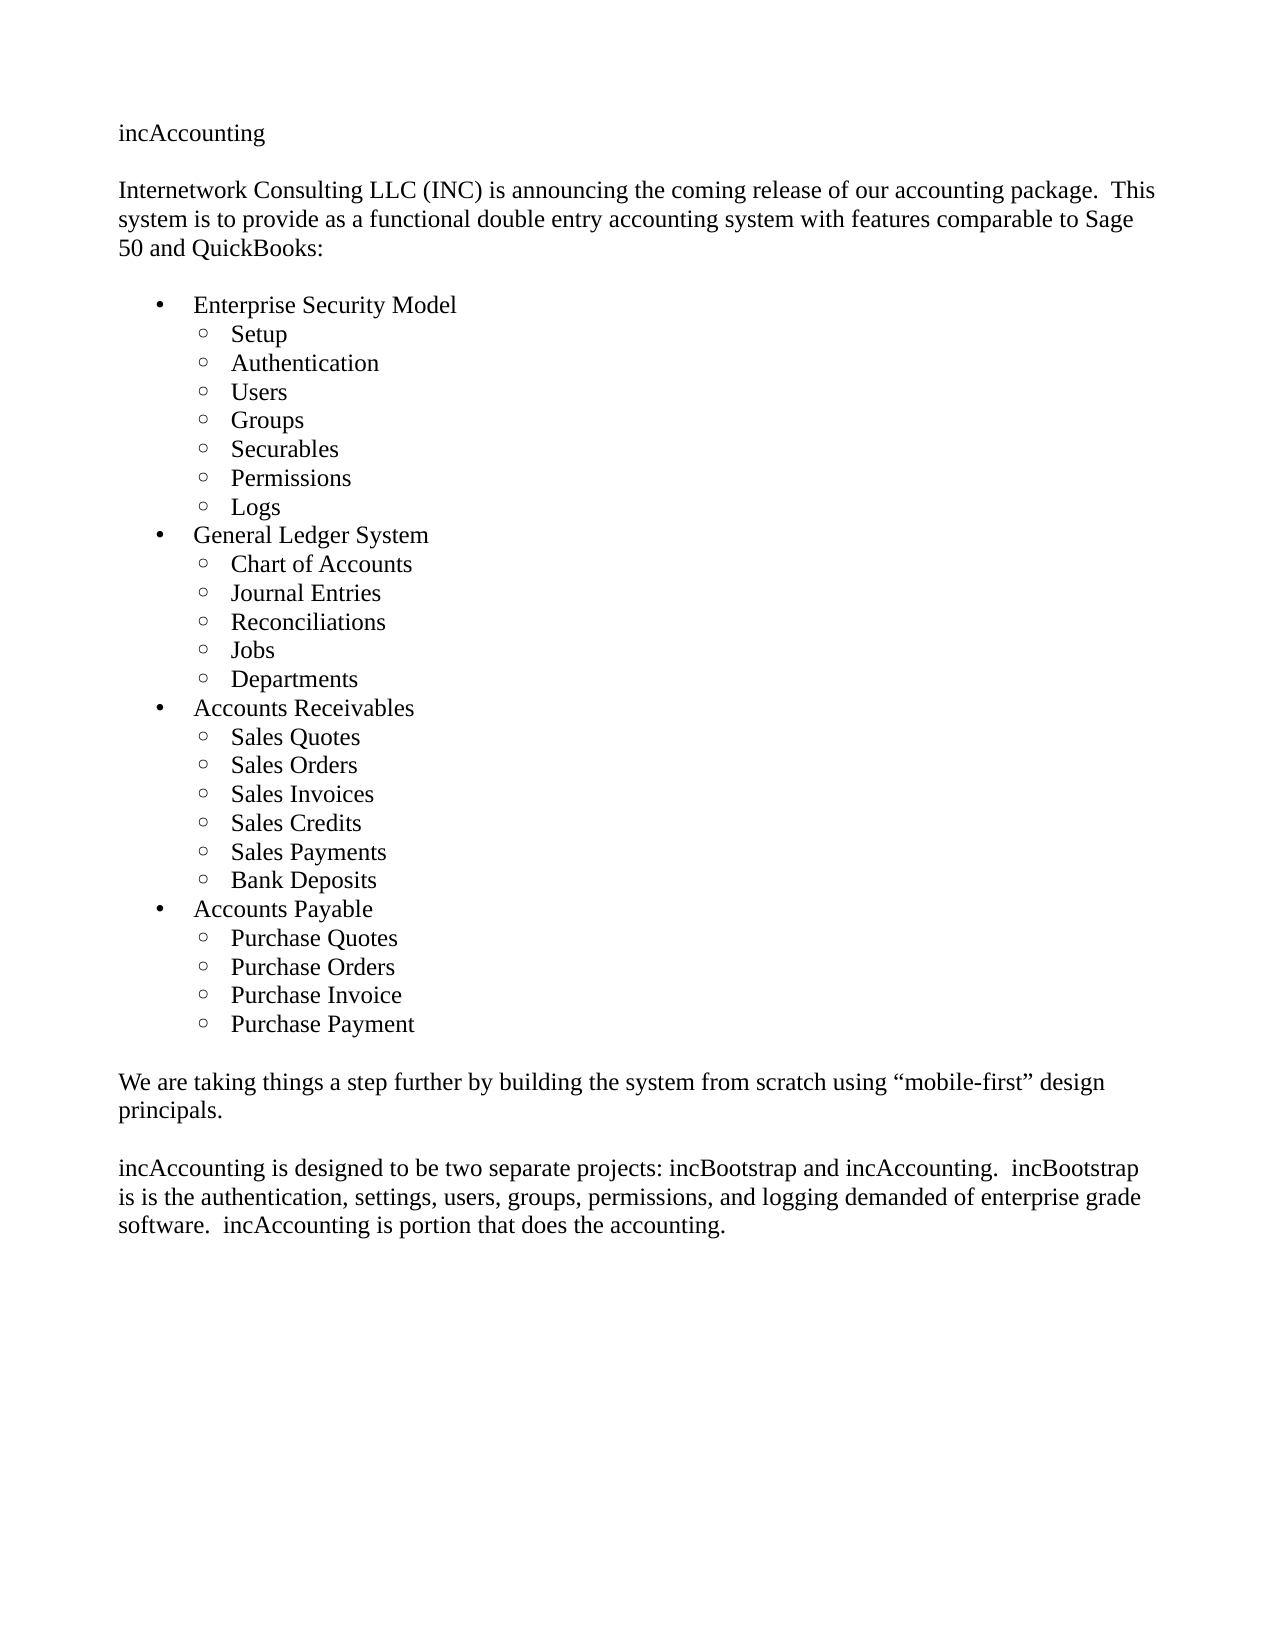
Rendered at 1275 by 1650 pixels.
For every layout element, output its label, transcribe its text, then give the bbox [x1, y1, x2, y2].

text incAccounting is designed to be two separate projects: incBootstrap and incAccounting. incBootstrap is is the authentication, settings, users, groups, permissions, and logging demanded of enterprise grade software. incAccounting is portion that does the accounting. [118, 1153, 1157, 1239]
list Accounts Receivables [156, 693, 1157, 722]
list Enterprise Security Model [156, 291, 1157, 319]
list Sales Credits [193, 808, 1157, 837]
list Purchase Orders [193, 952, 1157, 981]
list Bank Deposits [193, 866, 1157, 894]
list Permissions [193, 463, 1157, 492]
text incAccounting [118, 118, 1157, 147]
list Sales Orders [193, 751, 1157, 779]
list Sales Invoices [193, 779, 1157, 808]
list Purchase Invoice [193, 981, 1157, 1009]
list Jobs [193, 636, 1157, 664]
list General Ledger System [156, 521, 1157, 549]
list Securables [193, 434, 1157, 463]
list Users [193, 377, 1157, 406]
list Purchase Quotes [193, 923, 1157, 952]
list Chart of Accounts [193, 549, 1157, 578]
list Groups [193, 406, 1157, 434]
list Logs [193, 492, 1157, 521]
list Sales Payments [193, 837, 1157, 866]
list Purchase Payment [193, 1009, 1157, 1038]
list Reconciliations [193, 607, 1157, 636]
list Sales Quotes [193, 722, 1157, 751]
list Accounts Payable [156, 894, 1157, 923]
text Internetwork Consulting LLC (INC) is announcing the coming release of our accounting package. This system is to provide as a functional double entry accounting system with features comparable to Sage 50 and QuickBooks: [118, 176, 1157, 262]
list Departments [193, 664, 1157, 693]
list Authentication [193, 348, 1157, 377]
list Setup [193, 319, 1157, 348]
list Journal Entries [193, 578, 1157, 607]
text We are taking things a step further by building the system from scratch using “mobile-first” design principals. [118, 1067, 1157, 1124]
